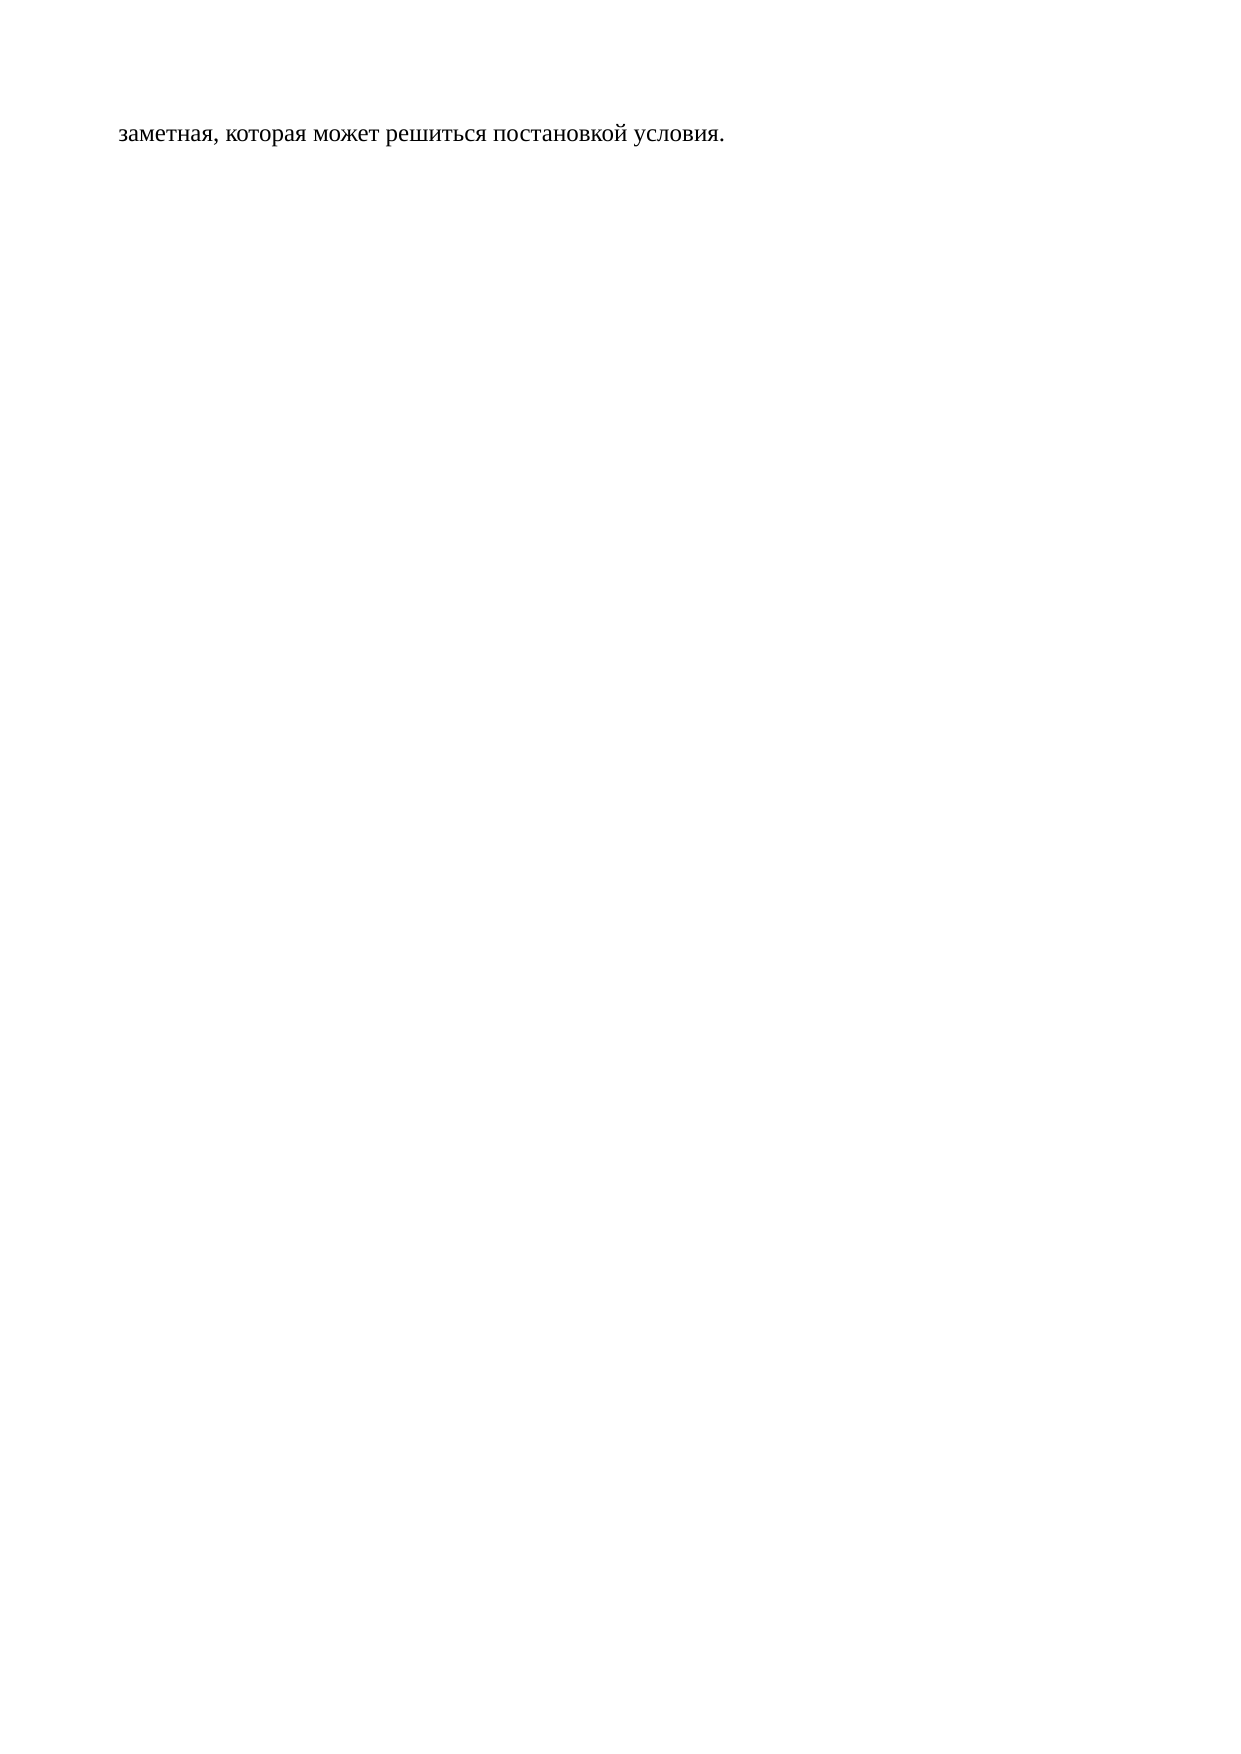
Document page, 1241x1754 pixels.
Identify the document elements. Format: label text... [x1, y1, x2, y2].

text заметная, которая может решиться постановкой условия. [118, 118, 1122, 147]
